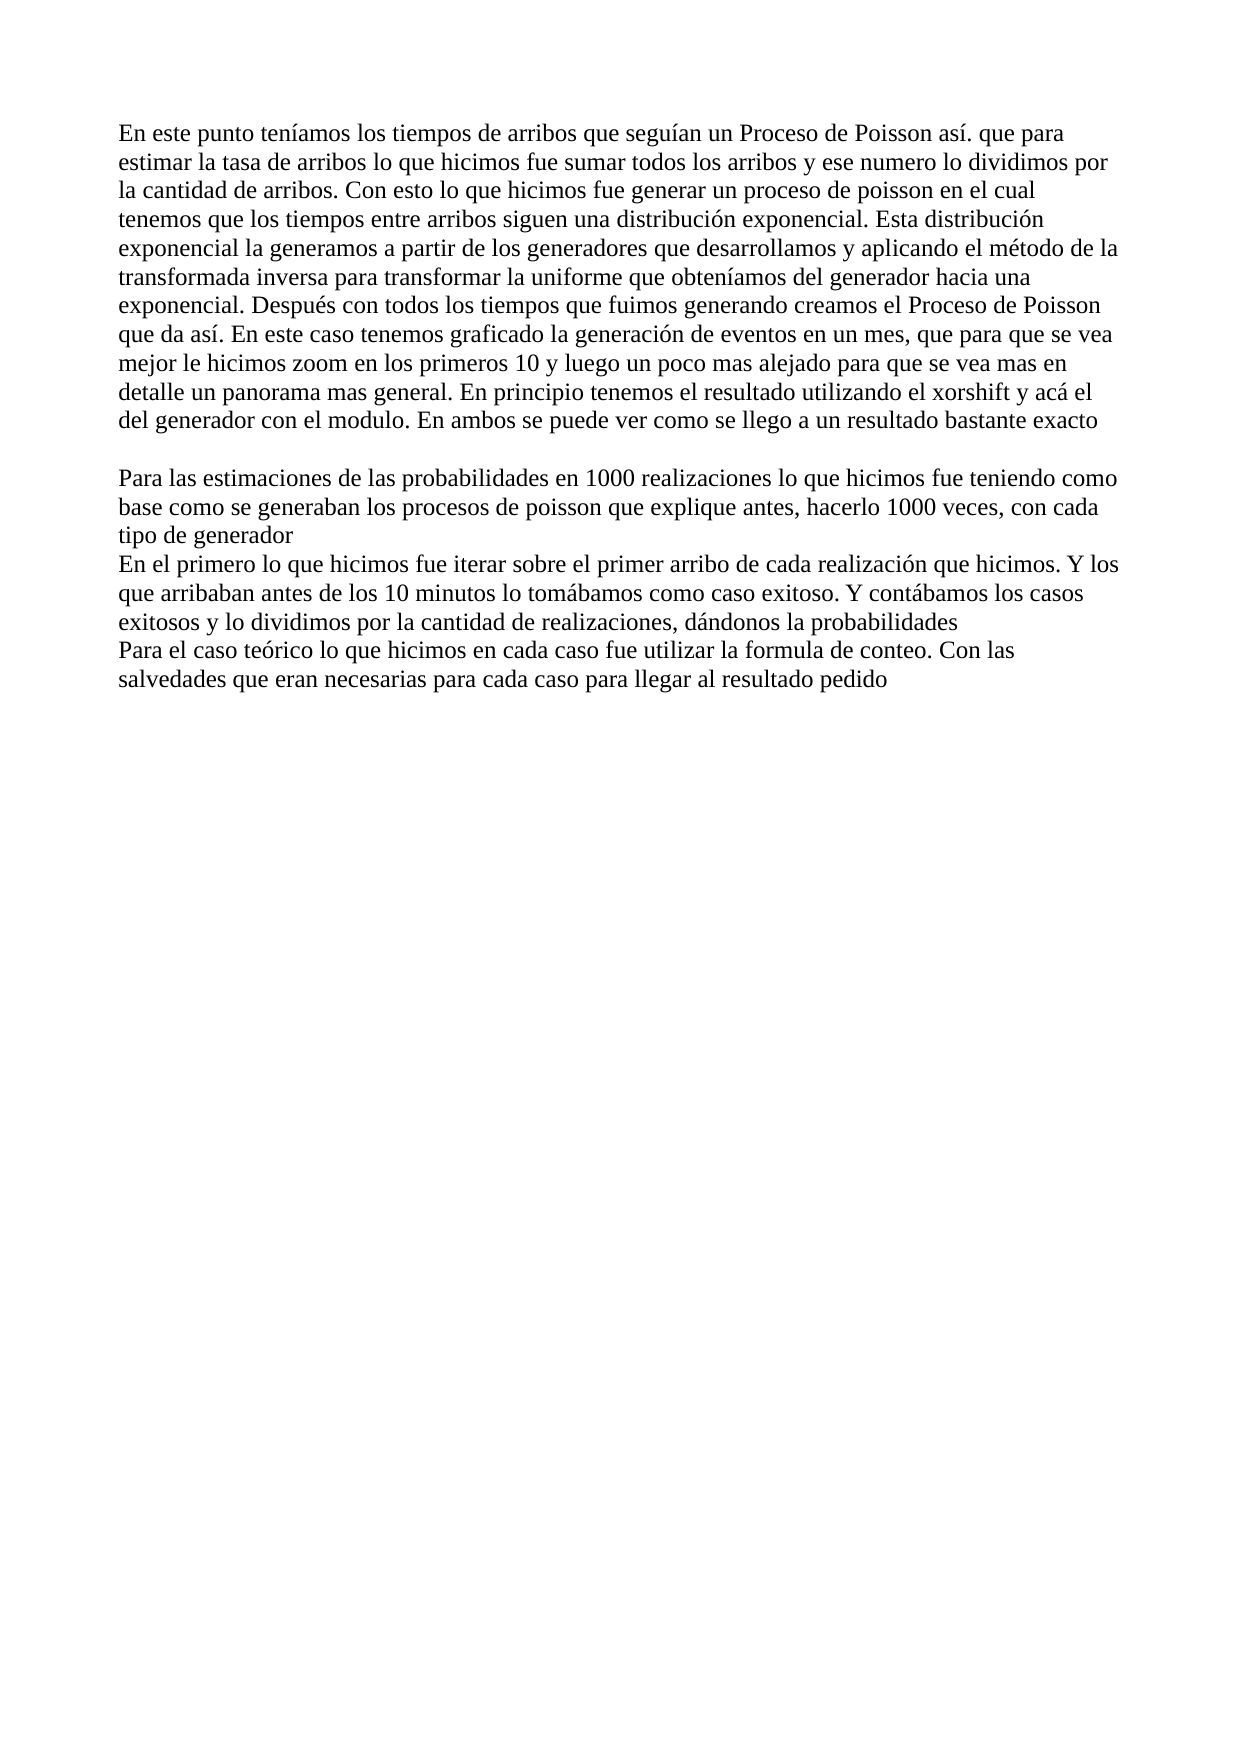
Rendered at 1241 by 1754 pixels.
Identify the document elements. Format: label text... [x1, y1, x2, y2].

text En el primero lo que hicimos fue iterar sobre el primer arribo de cada realización que hicimos. Y los que arribaban antes de los 10 minutos lo tomábamos como caso exitoso. Y contábamos los casos exitosos y lo dividimos por la cantidad de realizaciones, dándonos la probabilidades [118, 549, 1122, 636]
text Para el caso teórico lo que hicimos en cada caso fue utilizar la formula de conteo. Con las salvedades que eran necesarias para cada caso para llegar al resultado pedido [118, 636, 1122, 693]
text Para las estimaciones de las probabilidades en 1000 realizaciones lo que hicimos fue teniendo como base como se generaban los procesos de poisson que explique antes, hacerlo 1000 veces, con cada tipo de generador [118, 463, 1122, 549]
text En este punto teníamos los tiempos de arribos que seguían un Proceso de Poisson así. que para estimar la tasa de arribos lo que hicimos fue sumar todos los arribos y ese numero lo dividimos por la cantidad de arribos. Con esto lo que hicimos fue generar un proceso de poisson en el cual tenemos que los tiempos entre arribos siguen una distribución exponencial. Esta distribución exponencial la generamos a partir de los generadores que desarrollamos y aplicando el método de la transformada inversa para transformar la uniforme que obteníamos del generador hacia una exponencial. Después con todos los tiempos que fuimos generando creamos el Proceso de Poisson que da así. En este caso tenemos graficado la generación de eventos en un mes, que para que se vea mejor le hicimos zoom en los primeros 10 y luego un poco mas alejado para que se vea mas en detalle un panorama mas general. En principio tenemos el resultado utilizando el xorshift y acá el del generador con el modulo. En ambos se puede ver como se llego a un resultado bastante exacto [118, 118, 1122, 434]
